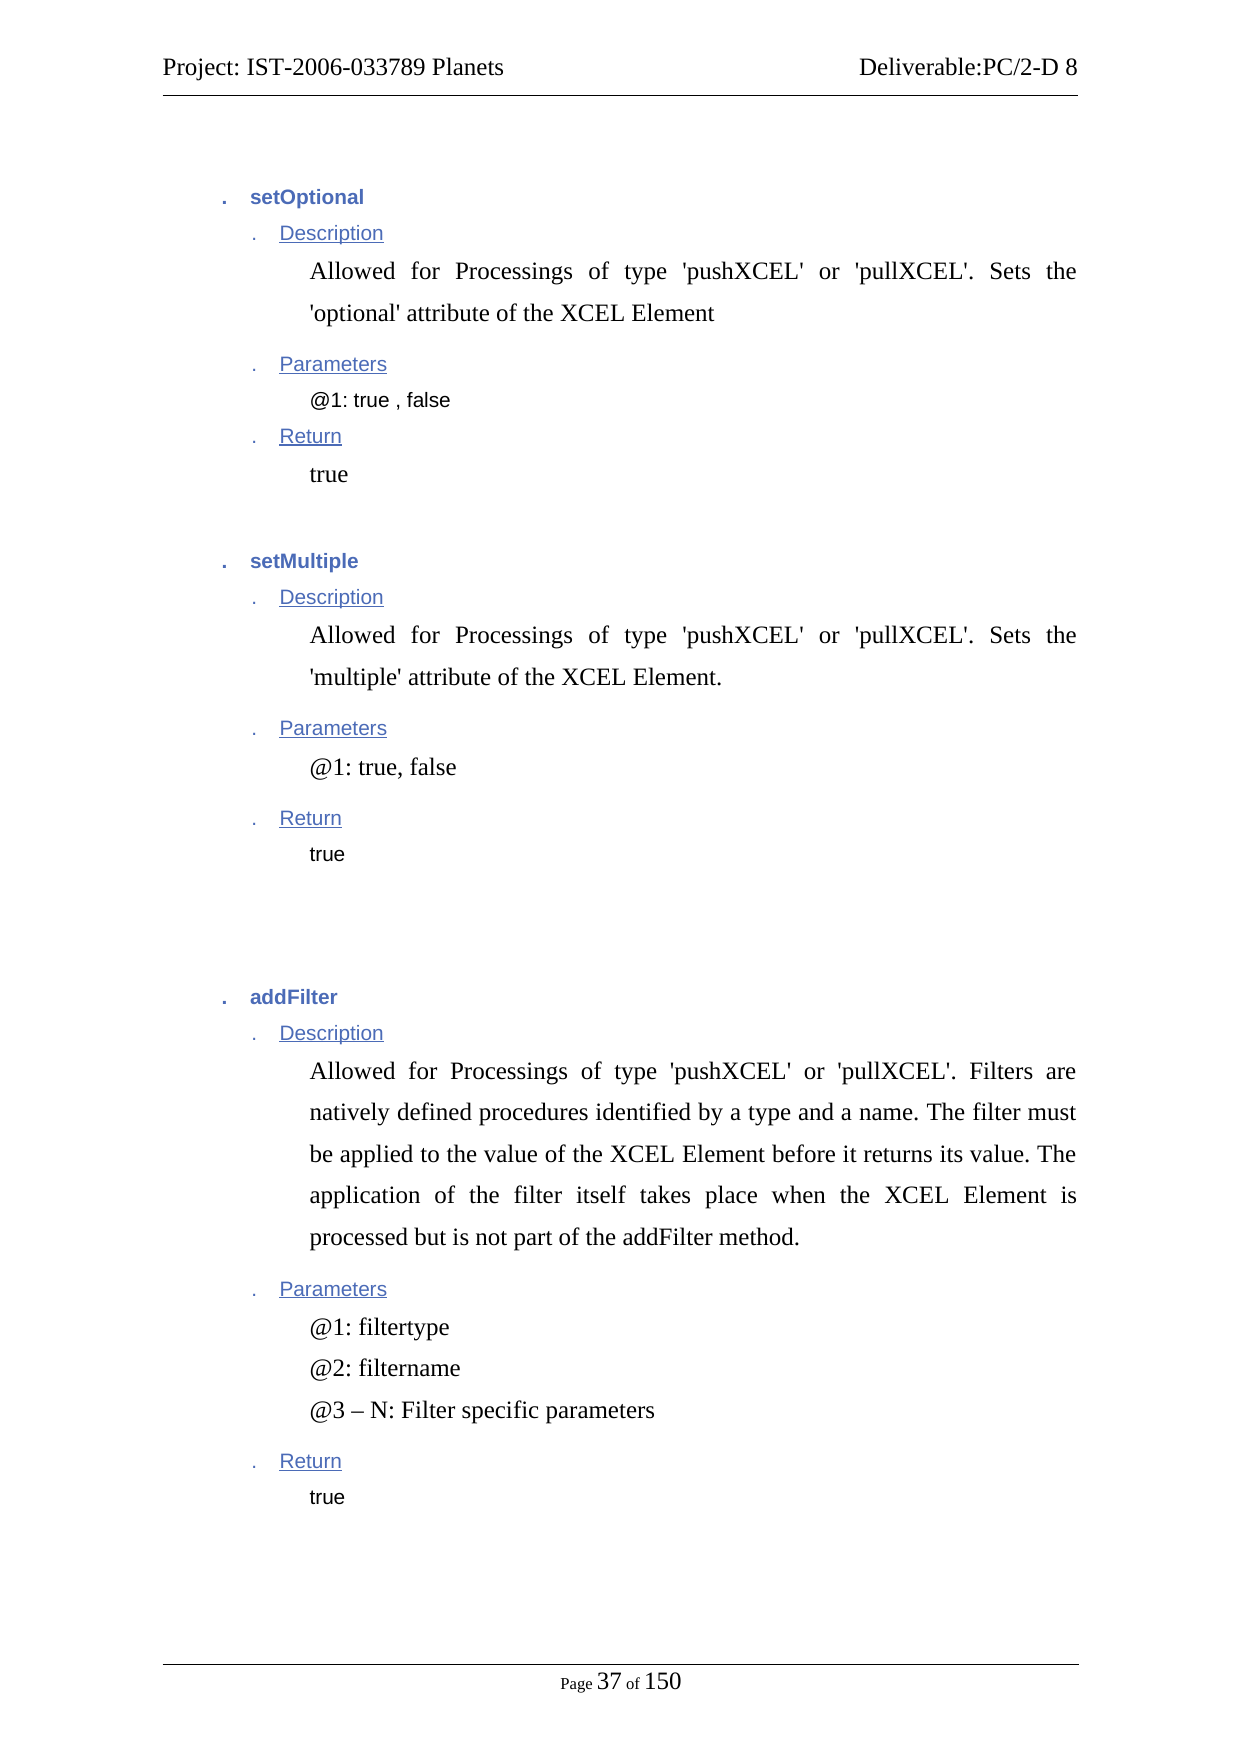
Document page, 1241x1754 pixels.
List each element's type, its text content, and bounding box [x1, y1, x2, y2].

subtitle addFilter [162, 985, 1078, 1008]
subtitle Parameters [162, 717, 1078, 740]
subtitle Parameters [162, 353, 1078, 376]
text @1: filtertype [309, 1313, 1078, 1341]
subtitle Description [162, 1021, 1078, 1044]
text @3 – N: Filter specific parameters [309, 1396, 1078, 1424]
subtitle setMultiple [162, 550, 1078, 573]
text Allowed for Processings of type 'pushXCEL' or 'pullXCEL'. Filters are natively defined procedures identified by a type and a name. The filter must be applied to the value of the XCEL Element before it returns its value. The application of the filter itself takes place when the XCEL Element is processed but is not part of the addFilter method. [309, 1057, 1078, 1251]
text true [309, 460, 1078, 488]
text true [309, 842, 1078, 866]
subtitle setOptional [162, 186, 1078, 209]
text Allowed for Processings of type 'pushXCEL' or 'pullXCEL'. Sets the 'optional' attribute of the XCEL Element [309, 257, 1078, 326]
text Allowed for Processings of type 'pushXCEL' or 'pullXCEL'. Sets the 'multiple' attribute of the XCEL Element. [309, 621, 1078, 691]
subtitle Return [162, 1450, 1078, 1473]
subtitle Return [162, 807, 1078, 830]
text @2: filtername [309, 1354, 1078, 1382]
subtitle Return [162, 424, 1078, 447]
text true [309, 1486, 1078, 1509]
text @1: true , false [309, 388, 1078, 412]
subtitle Parameters [162, 1277, 1078, 1300]
text @1: true, false [309, 753, 1078, 780]
subtitle Description [162, 586, 1078, 609]
subtitle Description [162, 221, 1078, 245]
